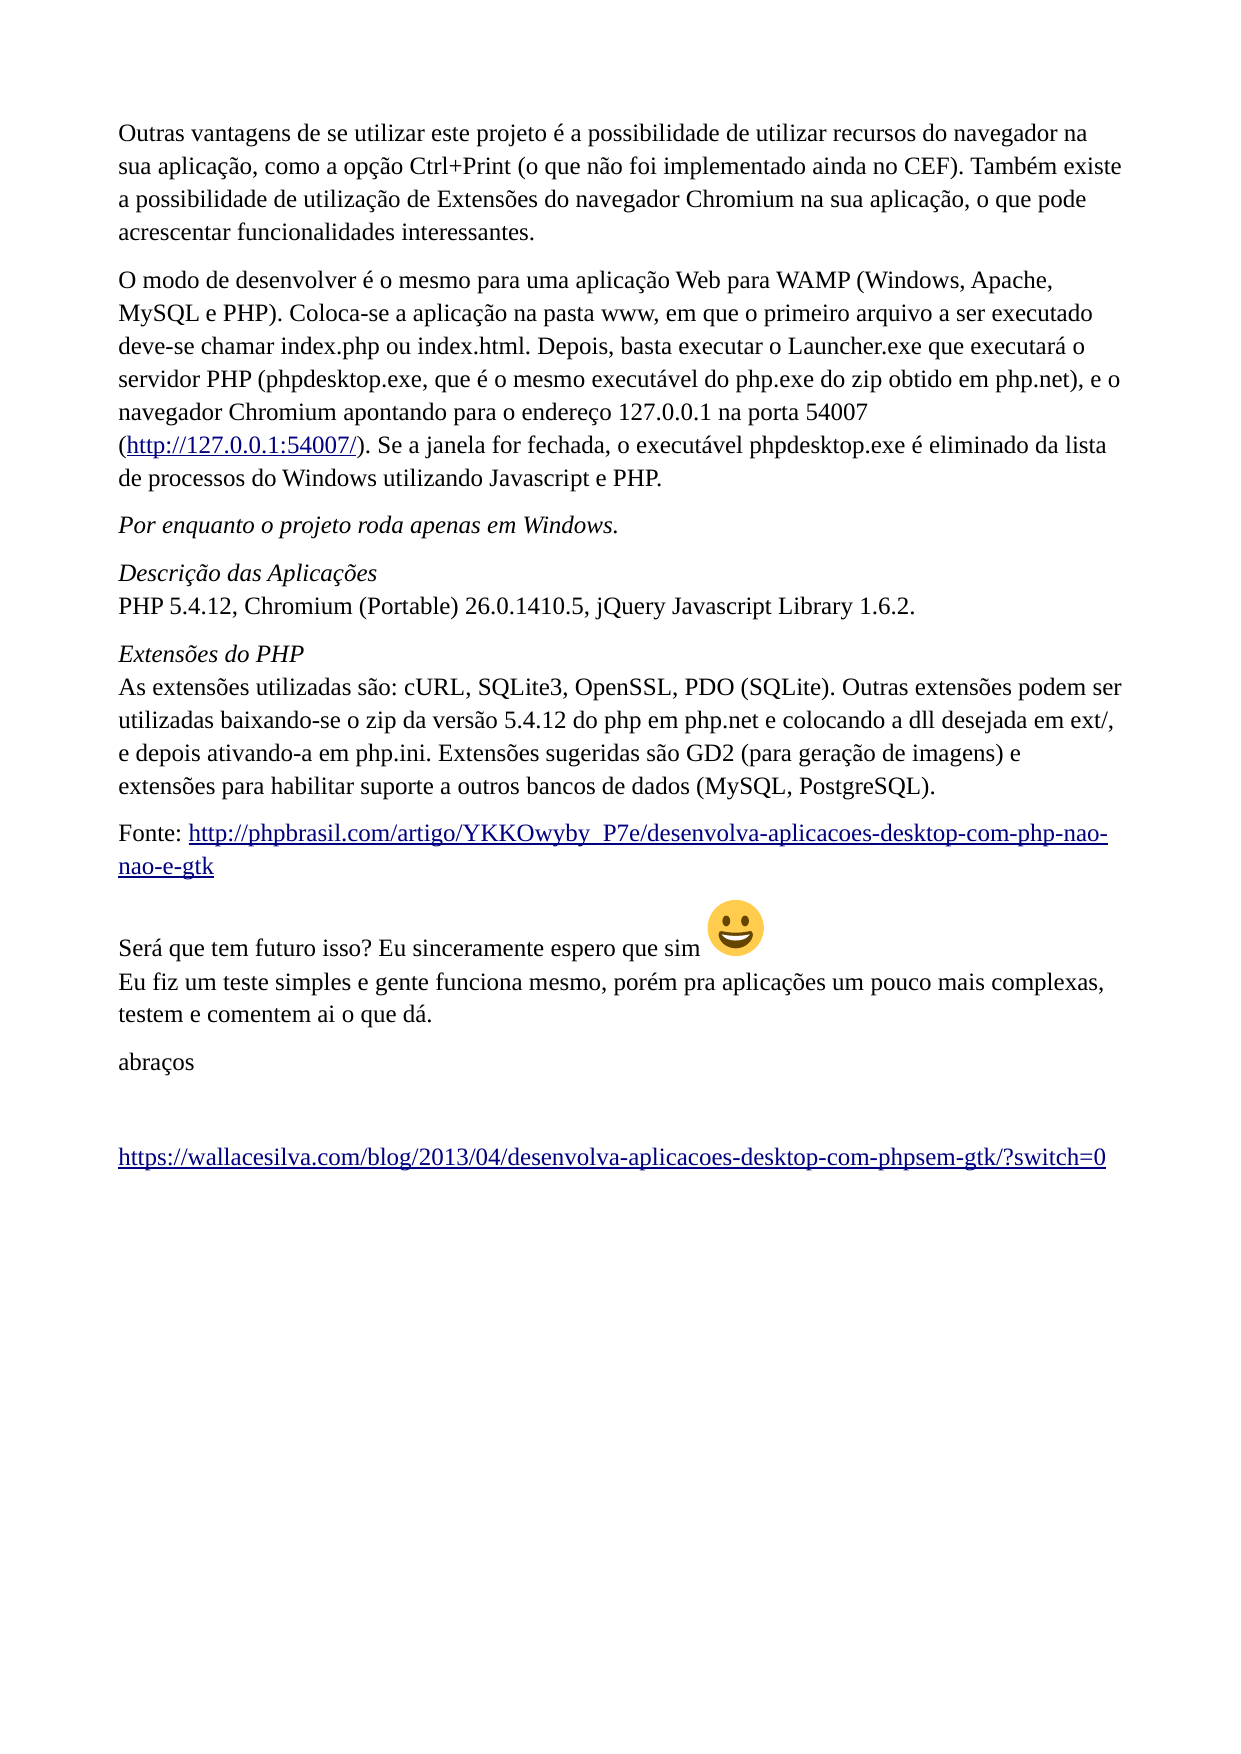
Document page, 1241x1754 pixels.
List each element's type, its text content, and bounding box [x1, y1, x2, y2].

text abraços [118, 1047, 1122, 1076]
text Será que tem futuro isso? Eu sinceramente espero que sim Eu fiz um teste simples e gente funciona mesmo, porém pra aplicações um pouco mais complexas, testem e comentem ai o que dá. [118, 899, 1122, 1028]
text Extensões do PHP As extensões utilizadas são: cURL, SQLite3, OpenSSL, PDO (SQLite). Outras extensões podem ser utilizadas baixando-se o zip da versão 5.4.12 do php em php.net e colocando a dll desejada em ext/, e depois ativando-a em php.ini. Extensões sugeridas são GD2 (para geração de imagens) e extensões para habilitar suporte a outros bancos de dados (MySQL, PostgreSQL). [118, 639, 1122, 799]
text Fonte: http://phpbrasil.com/artigo/YKKOwyby_P7e/desenvolva-aplicacoes-desktop-com-php-nao-nao-e-gtk [118, 818, 1122, 880]
text O modo de desenvolver é o mesmo para uma aplicação Web para WAMP (Windows, Apache, MySQL e PHP). Coloca-se a aplicação na pasta www, em que o primeiro arquivo a ser executado deve-se chamar index.php ou index.html. Depois, basta executar o Launcher.exe que executará o servidor PHP (phpdesktop.exe, que é o mesmo executável do php.exe do zip obtido em php.net), e o navegador Chromium apontando para o endereço 127.0.0.1 na porta 54007 (http://127.0.0.1:54007/). Se a janela for fechada, o executável phpdesktop.exe é eliminado da lista de processos do Windows utilizando Javascript e PHP. [118, 265, 1122, 492]
text Outras vantagens de se utilizar este projeto é a possibilidade de utilizar recursos do navegador na sua aplicação, como a opção Ctrl+Print (o que não foi implementado ainda no CEF). Também existe a possibilidade de utilização de Extensões do navegador Chromium na sua aplicação, o que pode acrescentar funcionalidades interessantes. [118, 118, 1122, 246]
text Por enquanto o projeto roda apenas em Windows. [118, 511, 1122, 539]
text https://wallacesilva.com/blog/2013/04/desenvolva-aplicacoes-desktop-com-phpsem-gtk/?switch=0 [118, 1142, 1122, 1171]
text Descrição das Aplicações PHP 5.4.12, Chromium (Portable) 26.0.1410.5, jQuery Javascript Library 1.6.2. [118, 558, 1122, 620]
